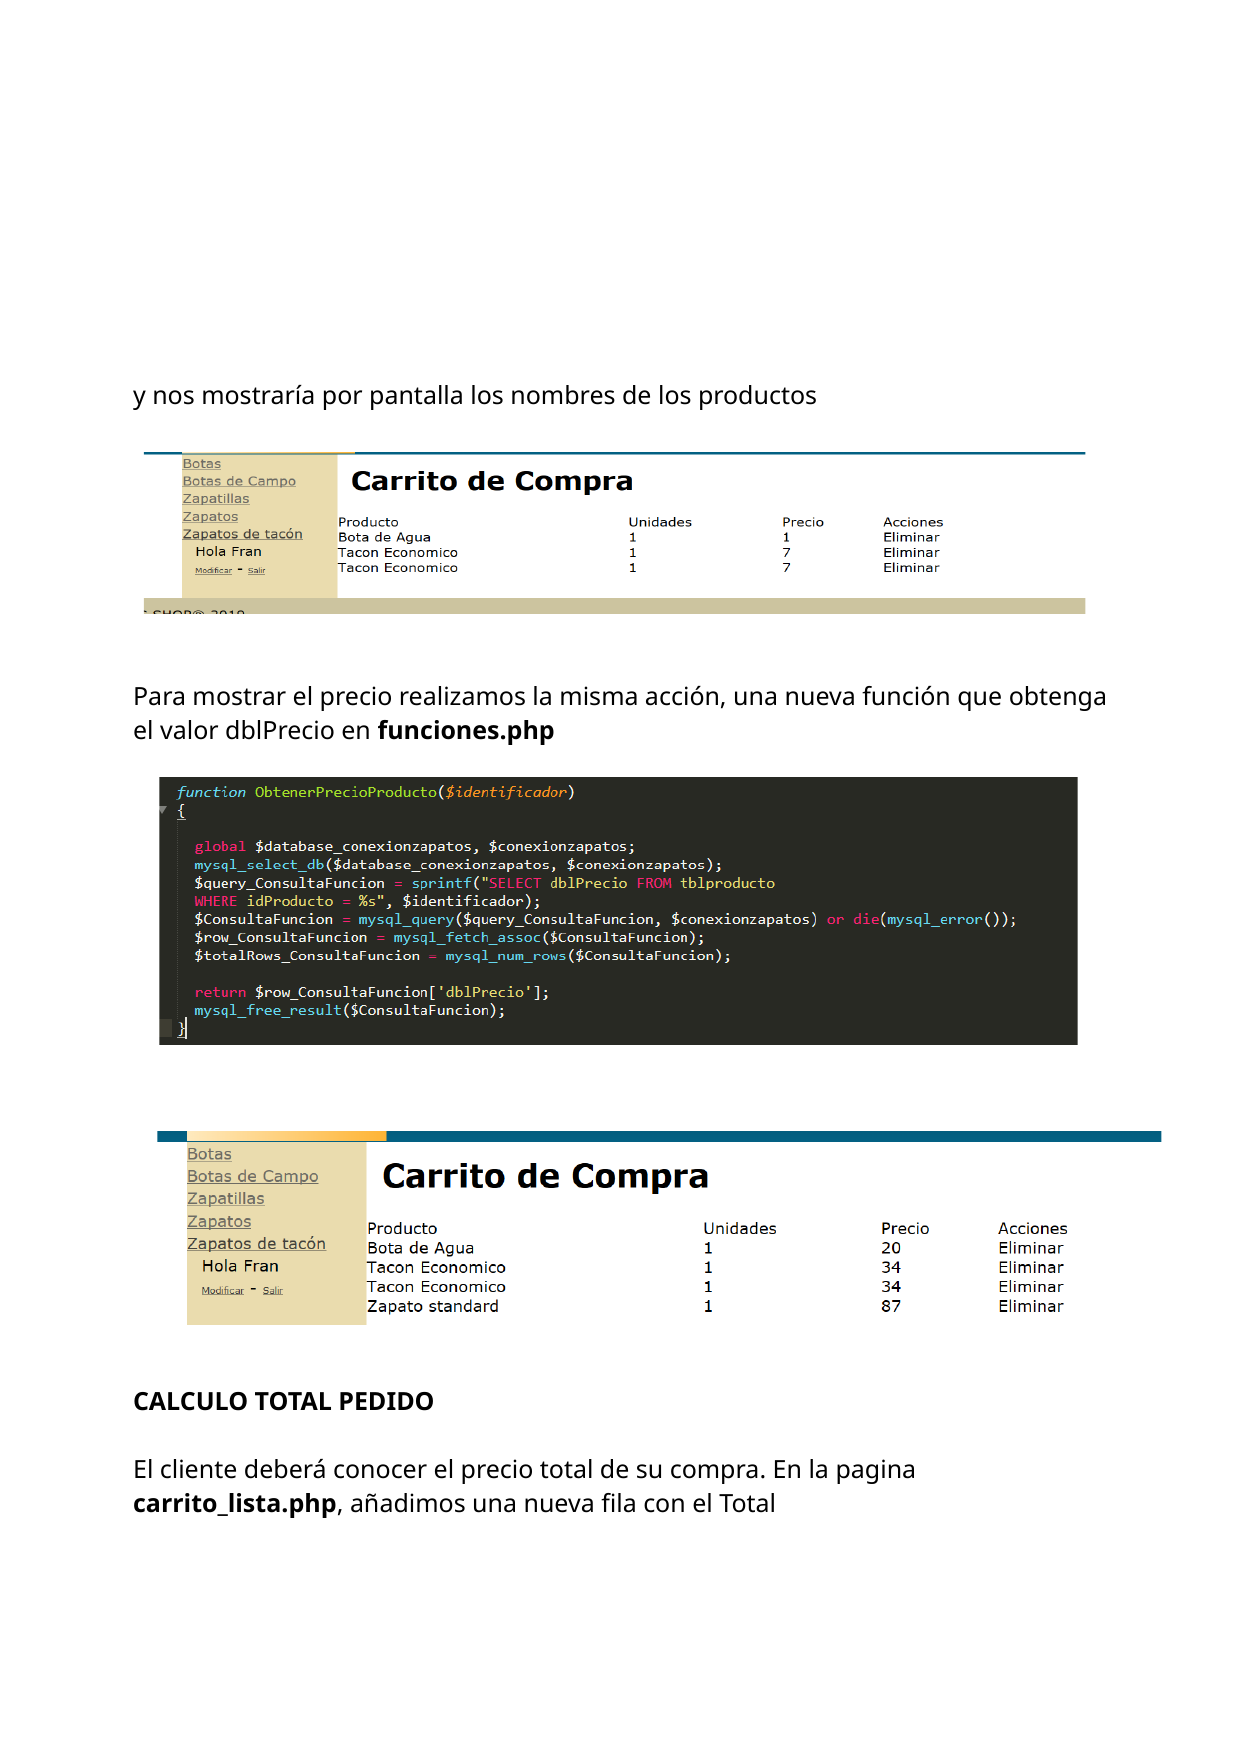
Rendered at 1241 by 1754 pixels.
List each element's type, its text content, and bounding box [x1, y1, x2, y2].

picture [157, 1143, 1162, 1325]
picture [143, 452, 1086, 614]
picture [188, 1131, 386, 1140]
text Para mostrar el precio realizamos la misma acción, una nueva función que obtenga el valor dblPrecio en funciones.php [133, 679, 1119, 747]
picture [159, 777, 1078, 1045]
text CALCULO TOTAL PEDIDO [133, 1383, 1119, 1418]
text El cliente deberá conocer el precio total de su compra. En la pagina carrito_lista.php, añadimos una nueva fila con el Total [133, 1452, 1119, 1520]
text y nos mostraría por pantalla los nombres de los productos [133, 378, 1119, 412]
